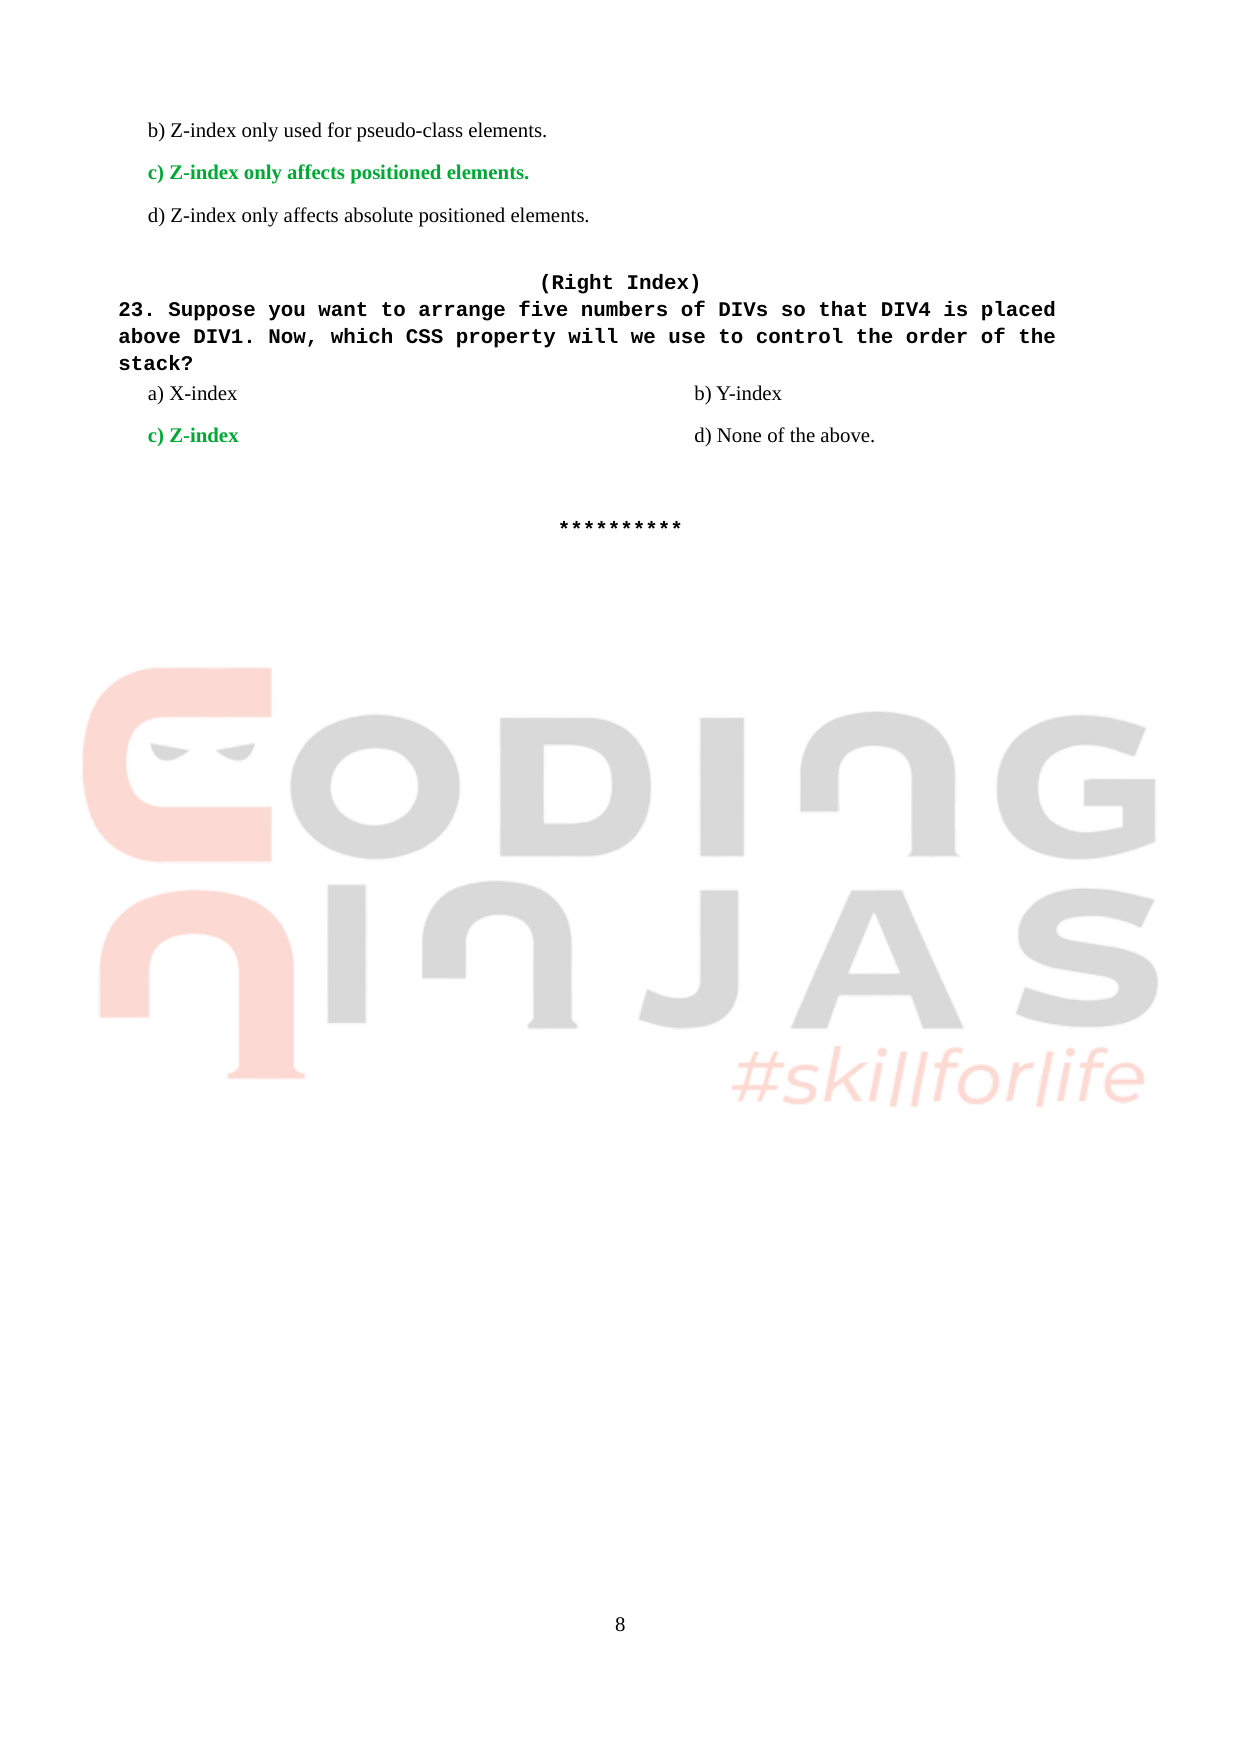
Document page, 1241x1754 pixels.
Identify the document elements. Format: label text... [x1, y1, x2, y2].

text c) Z-index only affects positioned elements. [148, 160, 1122, 184]
text (Right Index) [118, 272, 1122, 296]
text a) X-index b) Y-index [148, 381, 1122, 405]
text ********** [118, 519, 1122, 543]
text c) Z-index d) None of the above. [148, 423, 1122, 447]
text 23. Suppose you want to arrange five numbers of DIVs so that DIV4 is placed above DIV1. Now, which CSS property will we use to control the order of the stack? [118, 299, 1122, 377]
text b) Z-index only used for pseudo-class elements. [148, 118, 1122, 142]
text d) Z-index only affects absolute positioned elements. [148, 202, 1122, 227]
